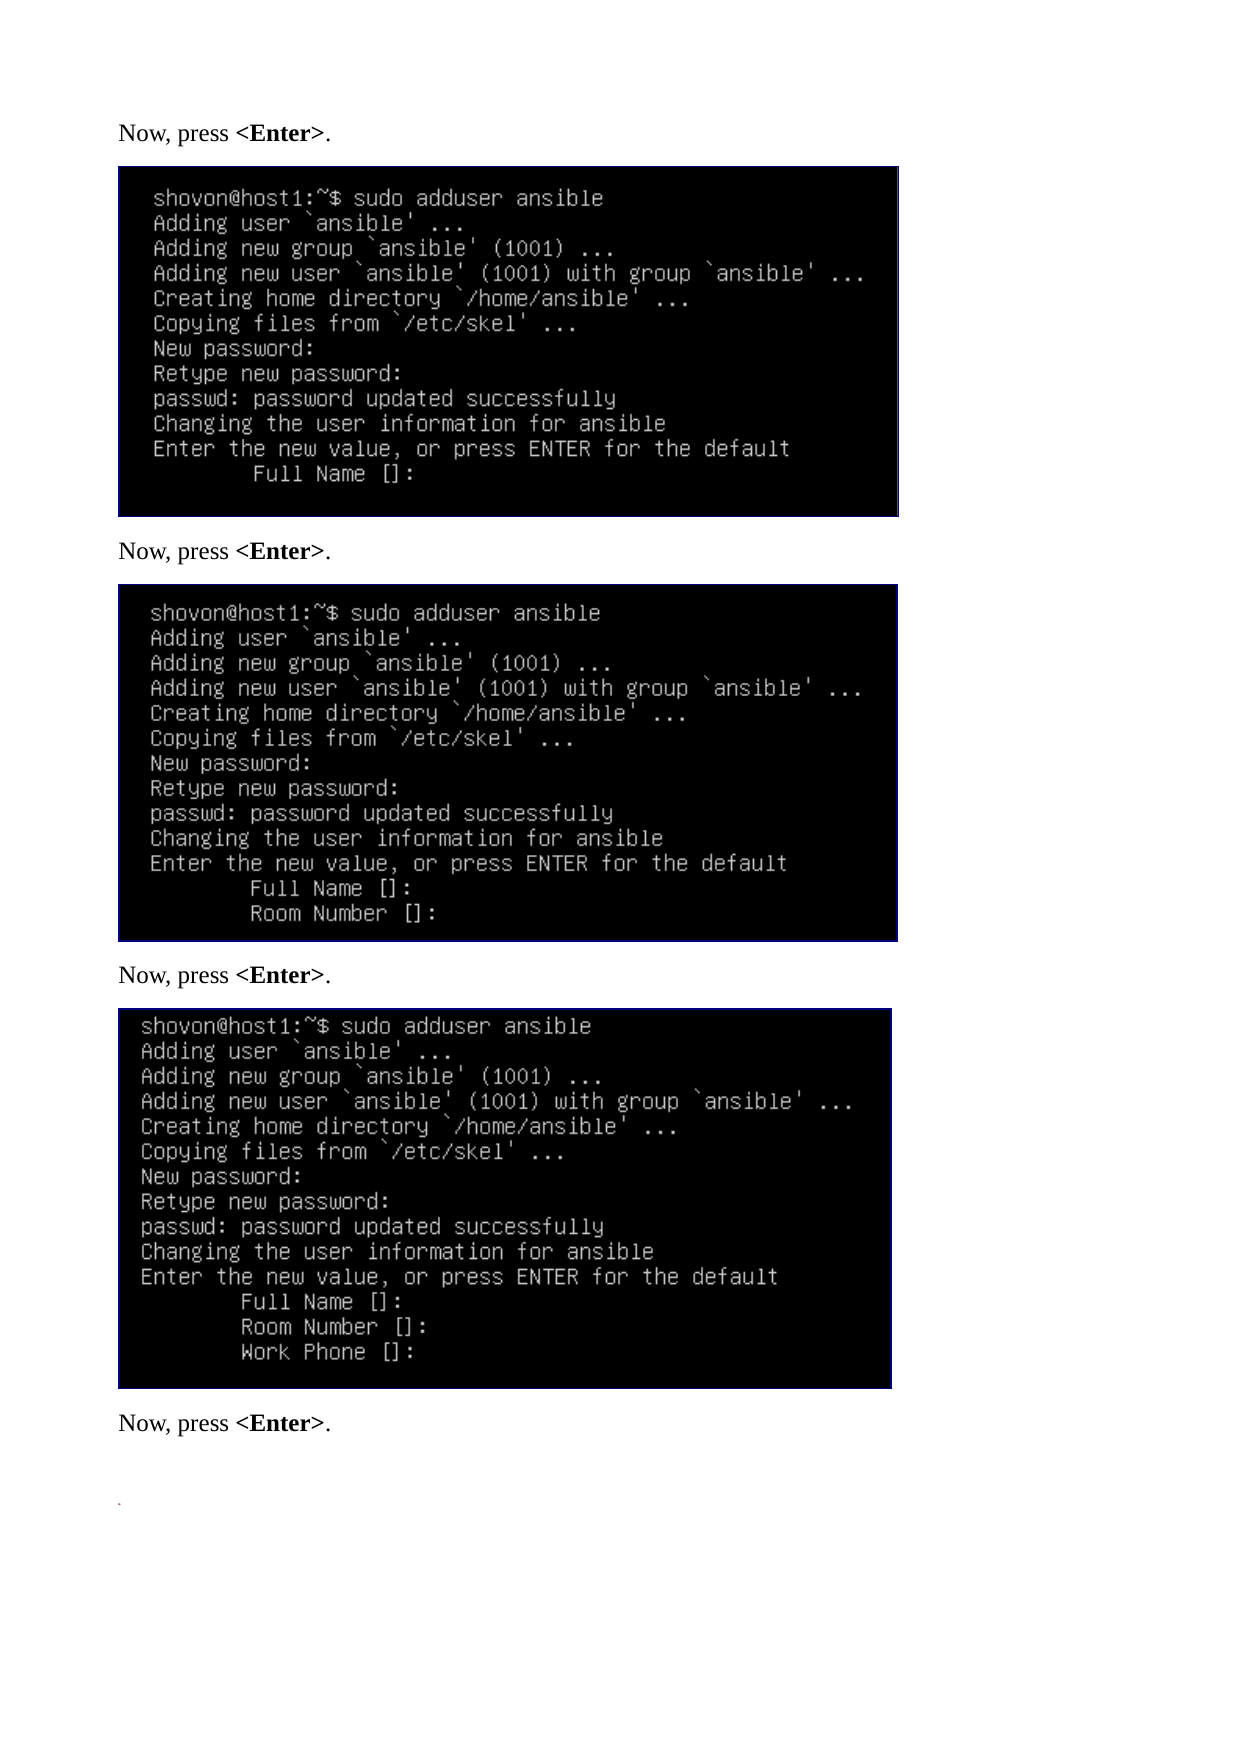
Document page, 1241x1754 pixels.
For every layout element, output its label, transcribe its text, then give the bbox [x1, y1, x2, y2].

picture [120, 1010, 890, 1388]
picture [120, 585, 896, 940]
text Now, press <Enter>. [118, 118, 1122, 147]
text Now, press <Enter>. [118, 536, 1122, 565]
text Now, press <Enter>. [118, 1408, 1122, 1437]
picture [120, 167, 898, 516]
text Now, press <Enter>. [118, 960, 1122, 989]
